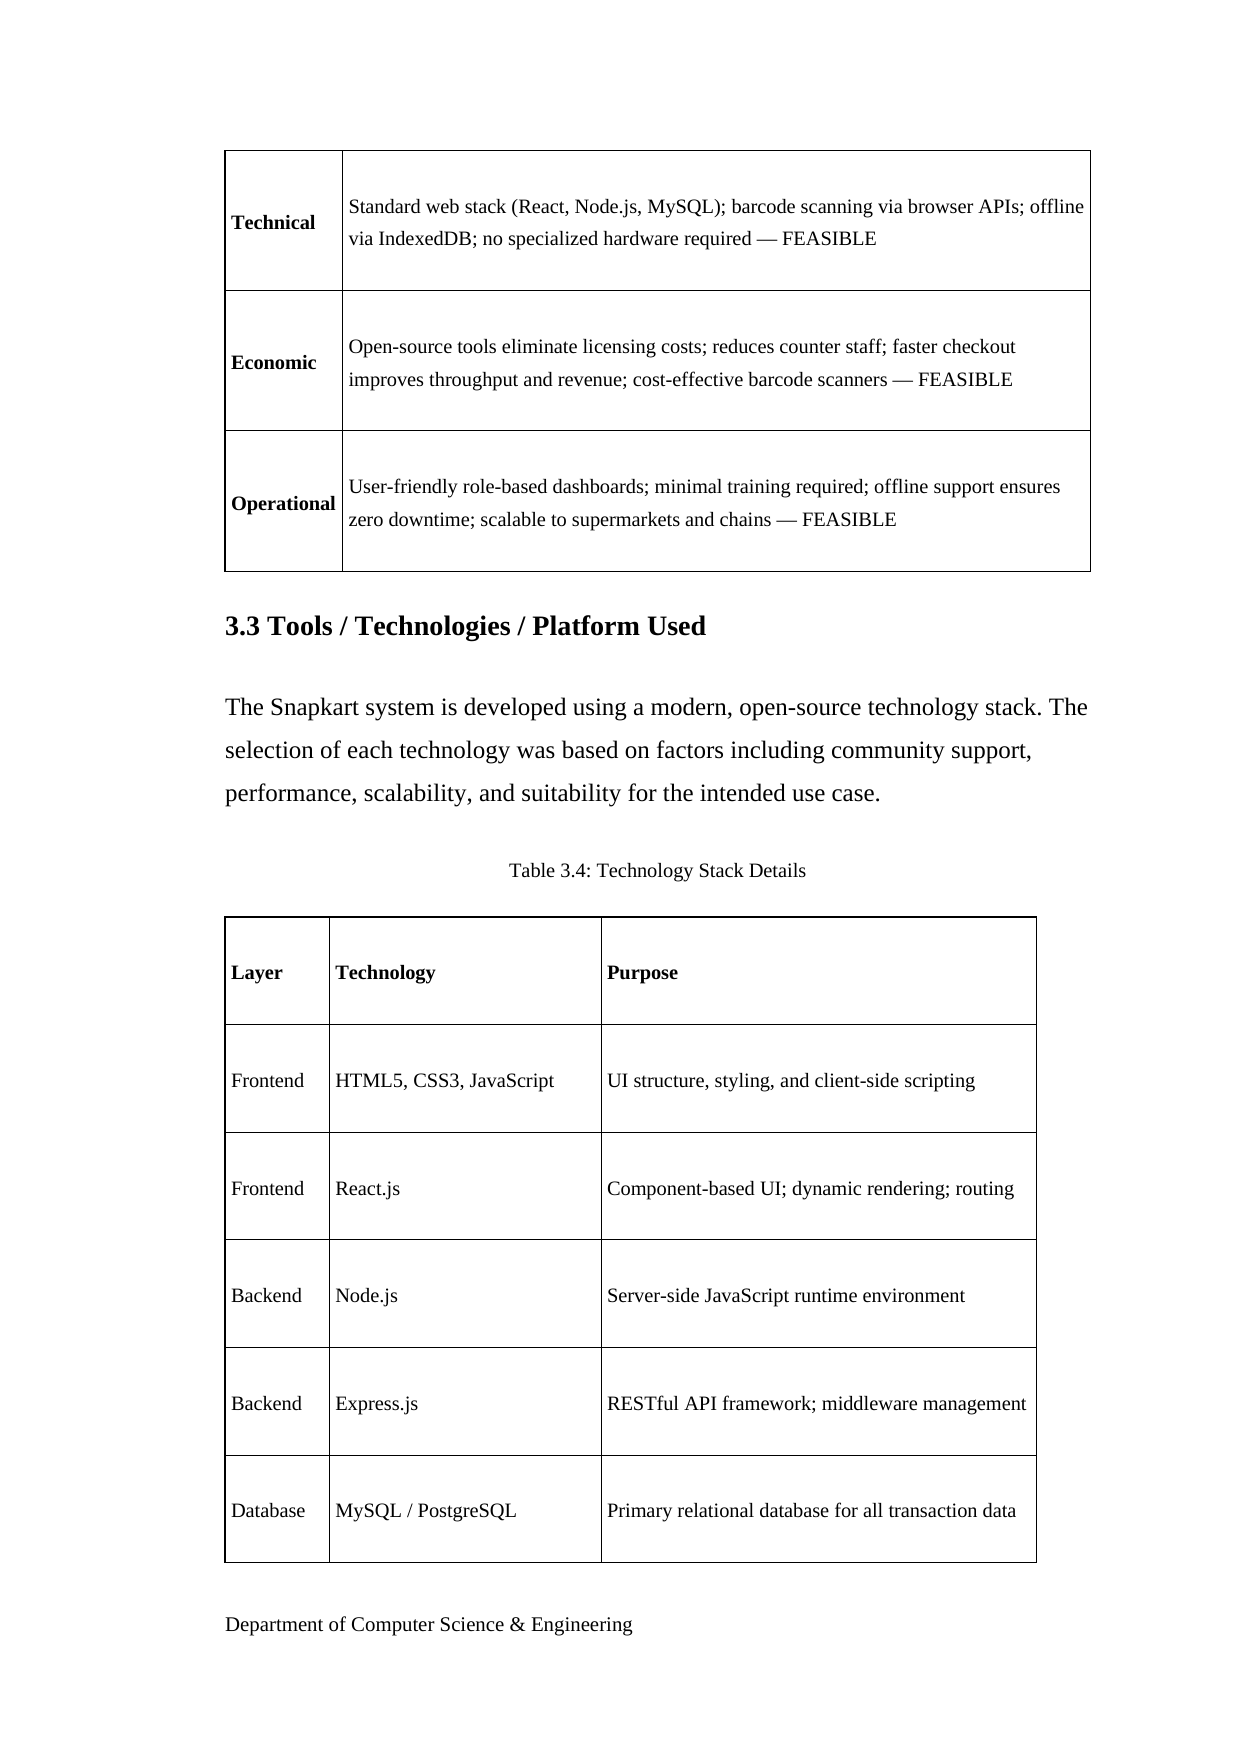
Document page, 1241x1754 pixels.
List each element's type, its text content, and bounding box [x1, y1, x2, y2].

table_header Layer [226, 918, 329, 1024]
table_cell UI structure, styling, and client-side scripting [602, 1025, 1036, 1132]
table_cell Operational [226, 431, 342, 571]
table_cell Technical [226, 151, 342, 290]
text 3.3 Tools / Technologies / Platform Used [225, 609, 1090, 642]
table_cell Primary relational database for all transaction data [602, 1456, 1036, 1562]
table_cell Economic [226, 291, 342, 430]
table_cell Express.js [330, 1348, 601, 1454]
table_header Technology [330, 918, 601, 1024]
table_cell Standard web stack (React, Node.js, MySQL); barcode scanning via browser APIs; offline via IndexedDB; no specialized hardware required — FEASIBLE [343, 151, 1090, 290]
table_cell User-friendly role-based dashboards; minimal training required; offline support ensures zero downtime; scalable to supermarkets and chains — FEASIBLE [343, 431, 1090, 571]
table_cell HTML5, CSS3, JavaScript [330, 1025, 601, 1132]
text The Snapkart system is developed using a modern, open-source technology stack. The selection of each technology was based on factors including community support, performance, scalability, and suitability for the intended use case. [225, 692, 1090, 807]
table_cell Frontend [226, 1133, 329, 1239]
table_cell RESTful API framework; middleware management [602, 1348, 1036, 1454]
table_cell MySQL / PostgreSQL [330, 1456, 601, 1562]
table_cell Component-based UI; dynamic rendering; routing [602, 1133, 1036, 1239]
table_header Purpose [602, 918, 1036, 1024]
table_cell Backend [226, 1240, 329, 1347]
table_cell React.js [330, 1133, 601, 1239]
table_cell Frontend [226, 1025, 329, 1132]
table_cell Node.js [330, 1240, 601, 1347]
table_cell Server-side JavaScript runtime environment [602, 1240, 1036, 1347]
table_cell Open-source tools eliminate licensing costs; reduces counter staff; faster checkout improves throughput and revenue; cost-effective barcode scanners — FEASIBLE [343, 291, 1090, 430]
text Table 3.4: Technology Stack Details [225, 859, 1090, 882]
table_cell Database [226, 1456, 329, 1562]
table_cell Backend [226, 1348, 329, 1454]
